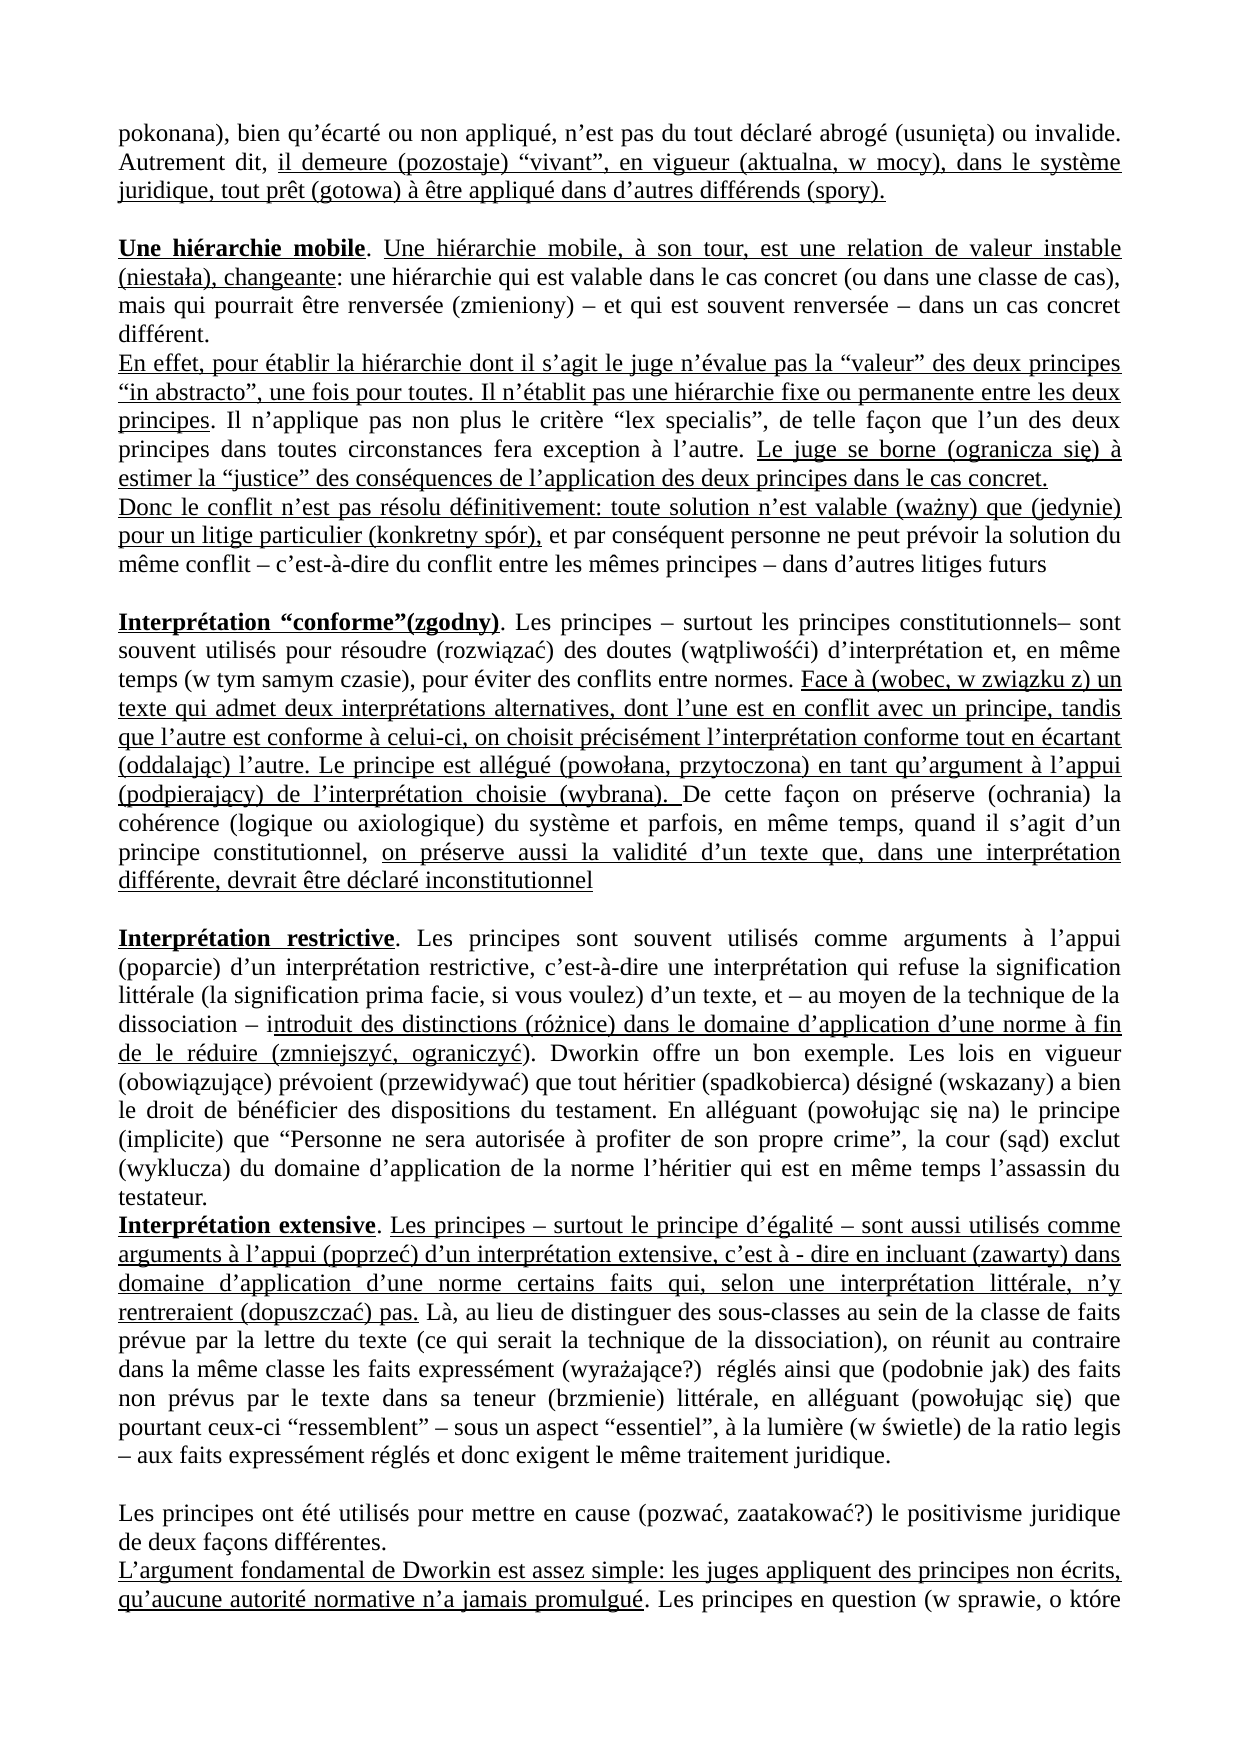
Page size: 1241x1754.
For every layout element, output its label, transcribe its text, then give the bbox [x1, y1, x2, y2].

text que l’autre est conforme à celui-ci, on choisit précisément l’interprétation conforme tout en écartant [118, 719, 1122, 747]
text pour un litige particulier (konkretny spór), et par conséquent personne ne peut prévoir la solution du même conflit – c’est-à-dire du conflit entre les mêmes principes – dans d’autres litiges futurs [118, 518, 1122, 578]
text Une hiérarchie mobile. Une hiérarchie mobile, à son tour, est une relation de valeur instable (niestała), changeante: une hiérarchie qui est valable dans le cas concret (ou dans une classe de cas), mais qui pourrait être renversée (zmieniony) – et qui est souvent renversée – dans un cas concret différent. [118, 233, 1122, 348]
text pokonana), bien qu’écarté ou non appliqué, n’est pas du tout déclaré abrogé (usunięta) ou invalide. Autrement dit, il demeure (pozostaje) “vivant”, en vigueur (aktualna, w mocy), dans le système juridique, tout prêt (gotowa) à être appliqué dans d’autres différends (spory). [118, 118, 1122, 204]
text Interprétation restrictive. Les principes sont souvent utilisés comme arguments à l’appui (poparcie) d’un interprétation restrictive, c’est-à-dire une interprétation qui refuse la signification littérale (la signification prima facie, si vous voulez) d’un texte, et – au moyen de la technique de la dissociation – introduit des distinctions (różnice) dans le domaine d’application d’une norme à fin de le réduire (zmniejszyć, ograniczyć). Dworkin offre un bon exemple. Les lois en vigueur (obowiązujące) prévoient (przewidywać) que tout héritier (spadkobierca) désigné (wskazany) a bien le droit de bénéficier des dispositions du testament. En alléguant (powołując się na) le principe (implicite) que “Personne ne sera autorisée à profiter de son propre crime”, la cour (sąd) exclut (wyklucza) du domaine d’application de la norme l’héritier qui est en même temps l’assassin du testateur. [118, 923, 1122, 1211]
text L’argument fondamental de Dworkin est assez simple: les juges appliquent des principes non écrits, [118, 1556, 1122, 1581]
text Les principes ont été utilisés pour mettre en cause (pozwać, zaatakować?) le positivisme juridique de deux façons différentes. [118, 1498, 1122, 1556]
text (podpierający) de l’interprétation choisie (wybrana). De cette façon on préserve (ochrania) la cohérence (logique ou axiologique) du système et parfois, en même temps, quand il s’agit d’un principe constitutionnel, on préserve aussi la validité d’un texte que, dans une interprétation différente, devrait être déclaré inconstitutionnel [118, 777, 1122, 894]
text (oddalając) l’autre. Le principe est allégué (powołana, przytoczona) en tant qu’argument à l’appui [118, 748, 1122, 776]
text Interprétation “conforme”(zgodny). Les principes – surtout les principes constitutionnels– sont souvent utilisés pour résoudre (rozwiązać) des doutes (wątpliwośći) d’interprétation et, en même temps (w tym samym czasie), pour éviter des conflits entre normes. Face à (wobec, w związku z) un texte qui admet deux interprétations alternatives, dont l’une est en conflit avec un principe, tandis [118, 607, 1122, 718]
text rentreraient (dopuszczać) pas. Là, au lieu de distinguer des sous-classes au sein de la classe de faits prévue par la lettre du texte (ce qui serait la technique de la dissociation), on réunit au contraire dans la même classe les faits expressément (wyrażające?) réglés ainsi que (podobnie jak) des faits non prévus par le texte dans sa teneur (brzmienie) littérale, en alléguant (powołując się) que pourtant ceux-ci “ressemblent” – sous un aspect “essentiel”, à la lumière (w świetle) de la ratio legis – aux faits expressément réglés et donc exigent le même traitement juridique. [118, 1294, 1122, 1469]
text Interprétation extensive. Les principes – surtout le principe d’égalité – sont aussi utilisés comme arguments à l’appui (poprzeć) d’un interprétation extensive, c’est à - dire en incluant (zawarty) dans domaine d’application d’une norme certains faits qui, selon une interprétation littérale, n’y [118, 1211, 1122, 1293]
text En effet, pour établir la hiérarchie dont il s’agit le juge n’évalue pas la “valeur” des deux principes [118, 348, 1122, 373]
text Donc le conflit n’est pas résolu définitivement: toute solution n’est valable (ważny) que (jedynie) [118, 492, 1122, 517]
text “in abstracto”, une fois pour toutes. Il n’établit pas une hiérarchie fixe ou permanente entre les deux principes. Il n’applique pas non plus le critère “lex specialis”, de telle façon que l’un des deux principes dans toutes circonstances fera exception à l’autre. Le juge se borne (ogranicza się) à estimer la “justice” des conséquences de l’application des deux principes dans le cas concret. [118, 374, 1122, 492]
text qu’aucune autorité normative n’a jamais promulgué. Les principes en question (w sprawie, o które [118, 1582, 1122, 1613]
